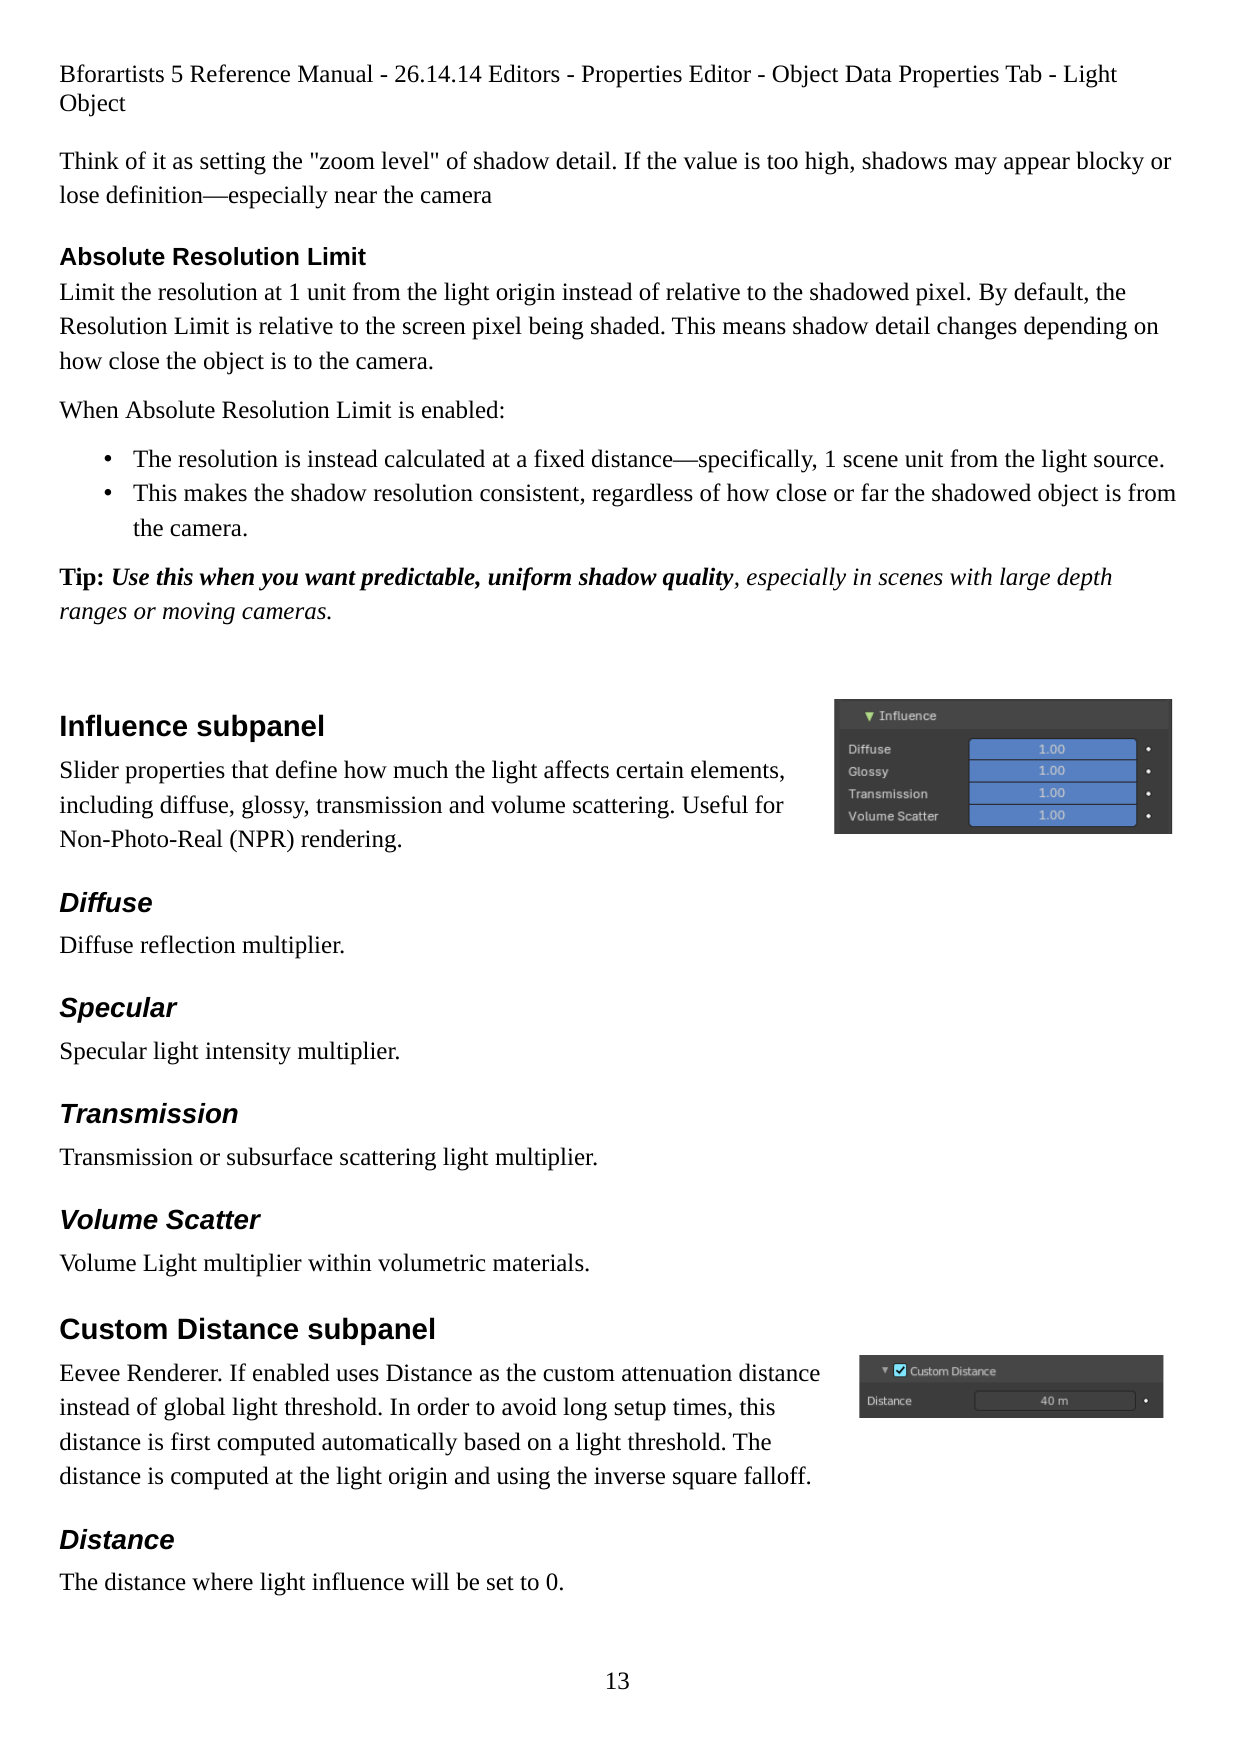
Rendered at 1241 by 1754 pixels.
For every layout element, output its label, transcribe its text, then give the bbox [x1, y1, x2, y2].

text When Absolute Resolution Limit is enabled: [59, 395, 1181, 424]
subtitle Influence subpanel [59, 709, 834, 743]
subtitle Absolute Resolution Limit [59, 242, 1181, 271]
subtitle Specular [59, 992, 1181, 1024]
subtitle Volume Scatter [59, 1204, 1181, 1236]
list This makes the shadow resolution consistent, regardless of how close or far the shadowed object is from the camera. [103, 478, 1181, 542]
subtitle Transmission [59, 1098, 1181, 1130]
text Slider properties that define how much the light affects certain elements, including diffuse, glossy, transmission and volume scattering. Useful for Non-Photo-Real (NPR) rendering. [59, 755, 1181, 853]
text The distance where light influence will be set to 0. [59, 1567, 1181, 1596]
subtitle Distance [59, 1523, 1181, 1555]
text Tip: Use this when you want predictable, uniform shadow quality, especially in scenes with large depth ranges or moving cameras. [59, 562, 1181, 625]
text Specular light intensity multiplier. [59, 1036, 1181, 1065]
subtitle Custom Distance subpanel [59, 1312, 1181, 1346]
list The resolution is instead calculated at a fixed distance—specifically, 1 scene unit from the light source. [103, 444, 1181, 473]
text Limit the resolution at 1 unit from the light origin instead of relative to the shadowed pixel. By default, the Resolution Limit is relative to the screen pixel being shaded. This means shadow detail changes depending on how close the object is to the camera. [59, 277, 1181, 374]
text Eevee Renderer. If enabled uses Distance as the custom attenuation distance instead of global light threshold. In order to avoid long setup times, this distance is first computed automatically based on a light threshold. The distance is computed at the light origin and using the inverse square falloff. [59, 1358, 1181, 1490]
text Think of it as setting the "zoom level" of shadow detail. If the value is too high, shadows may appear blocky or lose definition—especially near the camera [59, 146, 1181, 209]
text Transmission or subsurface scattering light multiplier. [59, 1142, 1181, 1171]
text Volume Light multiplier within volumetric materials. [59, 1248, 1181, 1277]
picture [834, 699, 1173, 834]
text Diffuse reflection multiplier. [59, 930, 1181, 959]
picture [859, 1355, 1164, 1418]
subtitle Diffuse [59, 886, 1181, 918]
